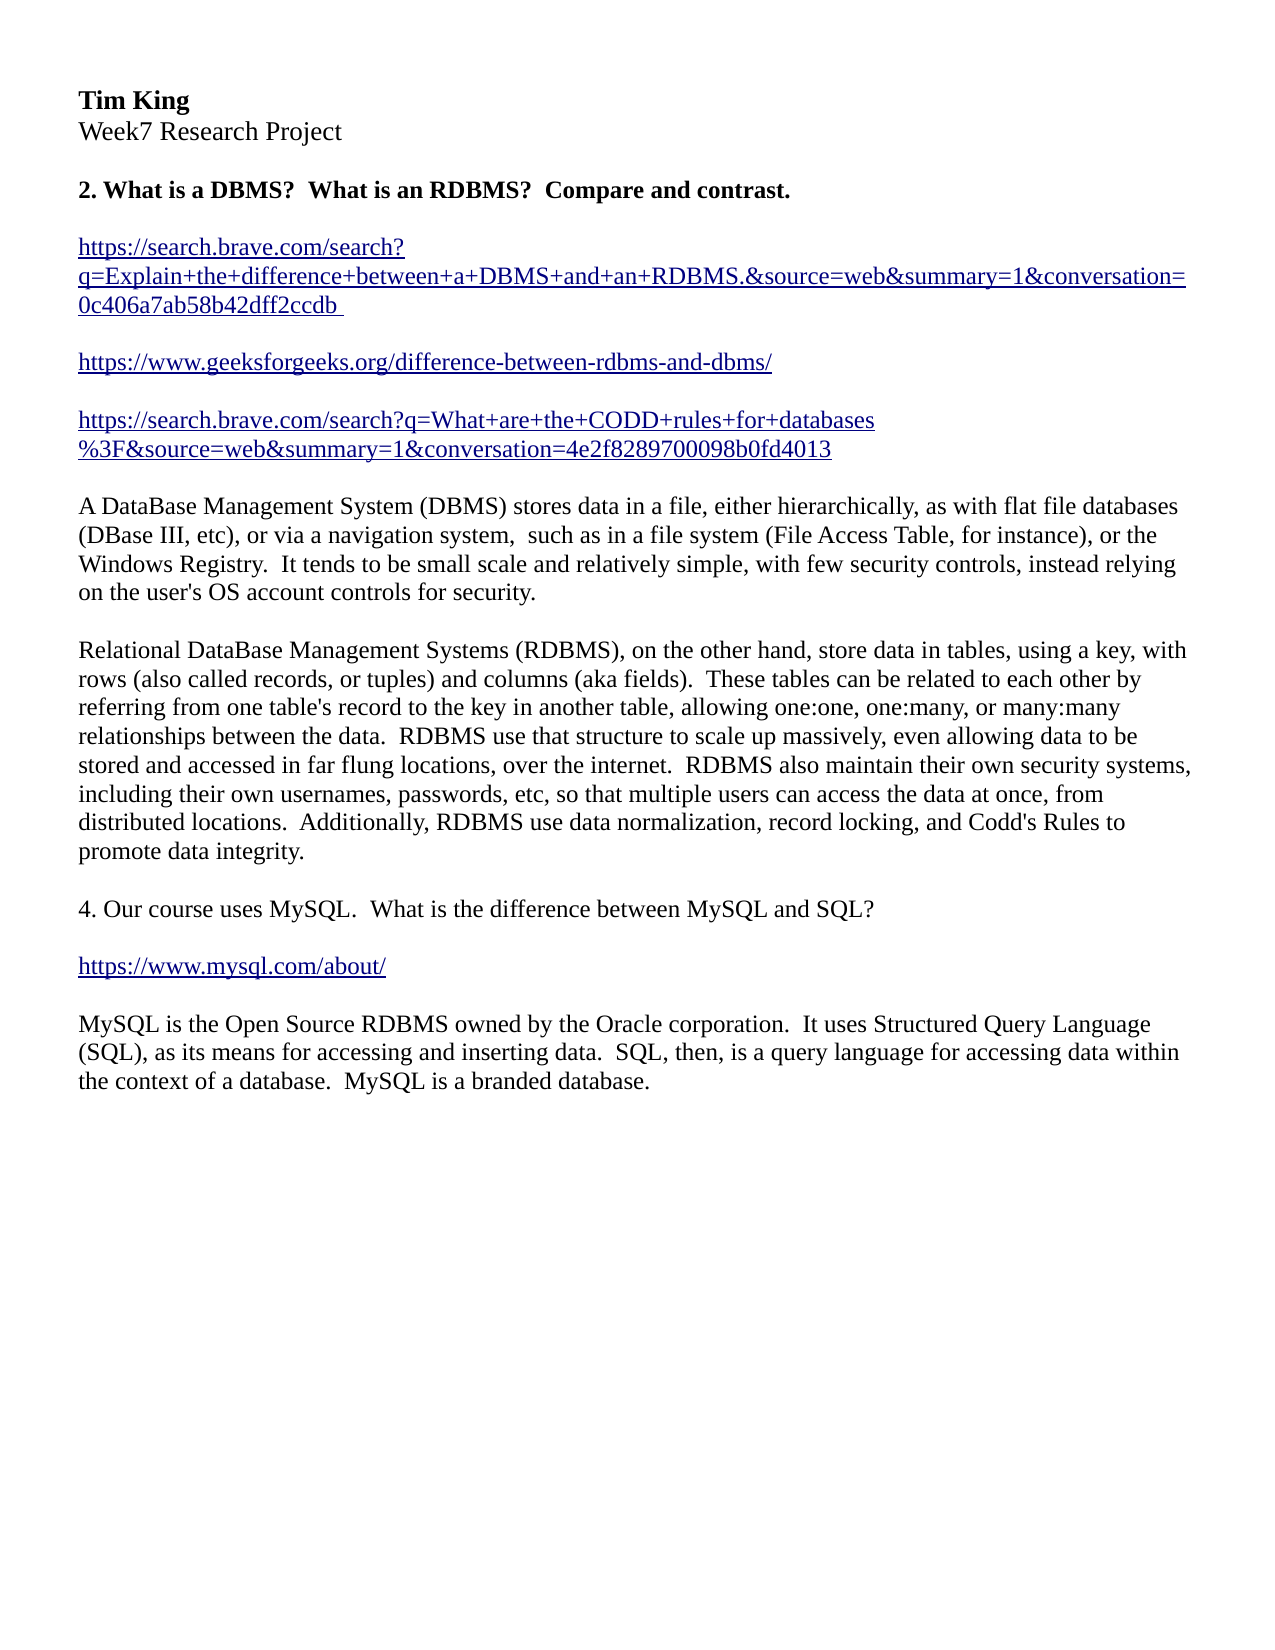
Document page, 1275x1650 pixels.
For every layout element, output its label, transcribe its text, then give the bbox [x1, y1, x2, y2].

text 2. What is a DBMS? What is an RDBMS? Compare and contrast. [78, 175, 1195, 204]
text A DataBase Management System (DBMS) stores data in a file, either hierarchically, as with flat file databases (DBase III, etc), or via a navigation system, such as in a file system (File Access Table, for instance), or the Windows Registry. It tends to be small scale and relatively simple, with few security controls, instead relying on the user's OS account controls for security. [78, 491, 1195, 606]
text Tim King [78, 84, 1195, 115]
text Relational DataBase Management Systems (RDBMS), on the other hand, store data in tables, using a key, with rows (also called records, or tuples) and columns (aka fields). These tables can be related to each other by referring from one table's record to the key in another table, allowing one:one, one:many, or many:many relationships between the data. RDBMS use that structure to scale up massively, even allowing data to be stored and accessed in far flung locations, over the internet. RDBMS also maintain their own security systems, including their own usernames, passwords, etc, so that multiple users can access the data at once, from distributed locations. Additionally, RDBMS use data normalization, record locking, and Codd's Rules to promote data integrity. [78, 635, 1195, 865]
text Week7 Research Project [78, 115, 1195, 146]
text https://search.brave.com/search?q=What+are+the+CODD+rules+for+databases%3F&source=web&summary=1&conversation=4e2f8289700098b0fd4013 [78, 405, 1195, 462]
text https://search.brave.com/search?q=Explain+the+difference+between+a+DBMS+and+an+RDBMS.&source=web&summary=1&conversation=0c406a7ab58b42dff2ccdb [78, 232, 1195, 319]
text https://www.mysql.com/about/ [78, 951, 1195, 980]
text 4. Our course uses MySQL. What is the difference between MySQL and SQL? [78, 894, 1195, 922]
text https://www.geeksforgeeks.org/difference-between-rdbms-and-dbms/ [78, 347, 1195, 376]
text MySQL is the Open Source RDBMS owned by the Oracle corporation. It uses Structured Query Language (SQL), as its means for accessing and inserting data. SQL, then, is a query language for accessing data within the context of a database. MySQL is a branded database. [78, 1009, 1195, 1095]
